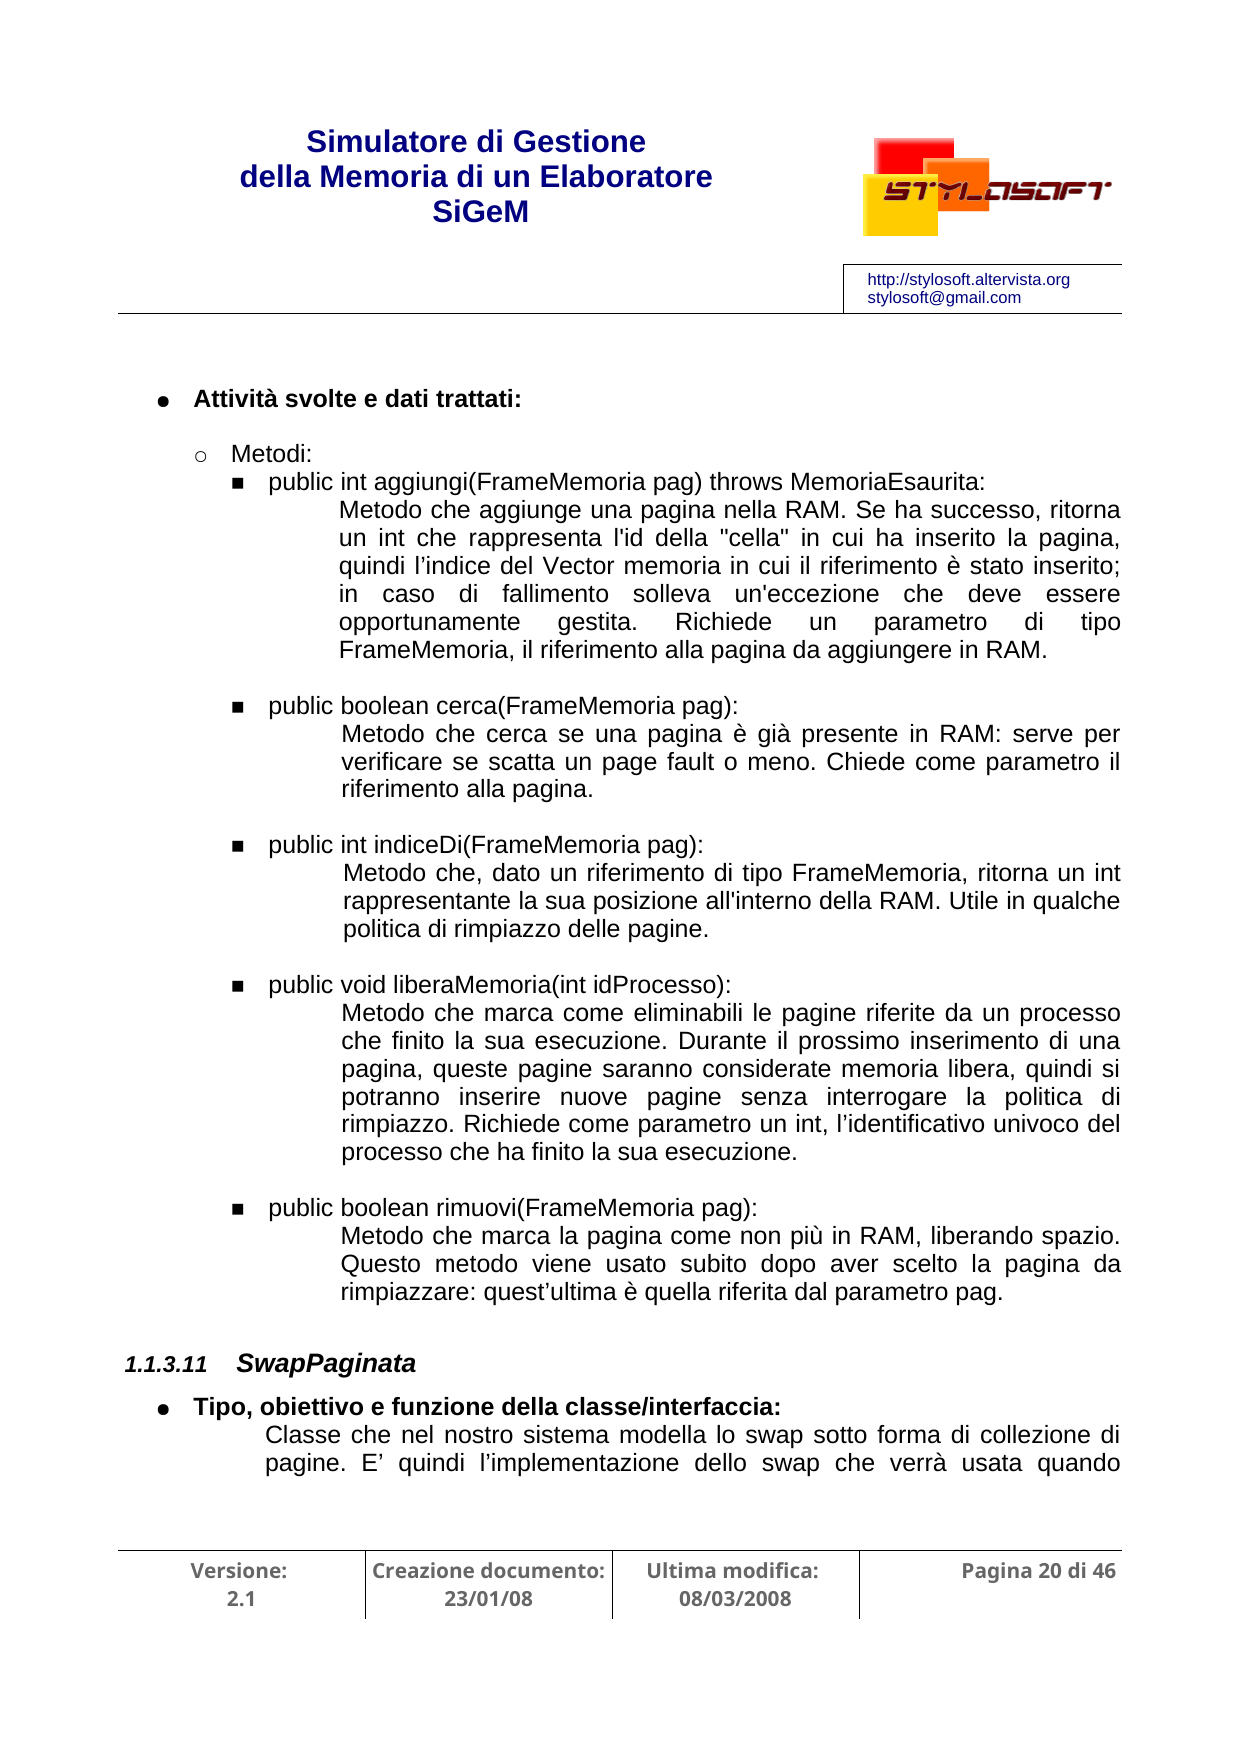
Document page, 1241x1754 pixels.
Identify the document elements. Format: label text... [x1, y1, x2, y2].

text Metodo che, dato un riferimento di tipo FrameMemoria, ritorna un int rappresentante la sua posizione all'interno della RAM. Utile in qualche politica di rimpiazzo delle pagine. [343, 859, 1122, 943]
list public int aggiungi(FrameMemoria pag) throws MemoriaEsaurita: [231, 468, 1122, 496]
subtitle SwapPaginata [118, 1348, 1122, 1378]
text Metodo che marca come eliminabili le pagine riferite da un processo che finito la sua esecuzione. Durante il prossimo inserimento di una pagina, queste pagine saranno considerate memoria libera, quindi si potranno inserire nuove pagine senza interrogare la politica di rimpiazzo. Richiede come parametro un int, l’identificativo univoco del processo che ha finito la sua esecuzione. [341, 999, 1122, 1166]
list Tipo, obiettivo e funzione della classe/interfaccia: [156, 1393, 1122, 1421]
text Metodo che cerca se una pagina è già presente in RAM: serve per verificare se scatta un page fault o meno. Chiede come parametro il riferimento alla pagina. [341, 719, 1122, 803]
text Metodo che marca la pagina come non più in RAM, liberando spazio. Questo metodo viene usato subito dopo aver scelto la pagina da rimpiazzare: quest’ultima è quella riferita dal parametro pag. [340, 1222, 1122, 1306]
list public void liberaMemoria(int idProcesso): [231, 971, 1122, 999]
list public boolean rimuovi(FrameMemoria pag): [231, 1194, 1122, 1222]
picture [848, 123, 1117, 247]
text Metodo che aggiunge una pagina nella RAM. Se ha successo, ritorna un int che rappresenta l'id della "cella" in cui ha inserito la pagina, quindi l’indice del Vector memoria in cui il riferimento è stato inserito; in caso di fallimento solleva un'eccezione che deve essere opportunamente gestita. Richiede un parametro di tipo FrameMemoria, il riferimento alla pagina da aggiungere in RAM. [339, 496, 1122, 664]
list public boolean cerca(FrameMemoria pag): [231, 692, 1122, 719]
list public int indiceDi(FrameMemoria pag): [231, 831, 1122, 859]
list Metodi: [193, 440, 1122, 468]
text Classe che nel nostro sistema modella lo swap sotto forma di collezione di pagine. E’ quindi l’implementazione dello swap che verrà usata quando [265, 1421, 1122, 1477]
list Attività svolte e dati trattati: [156, 384, 1122, 412]
